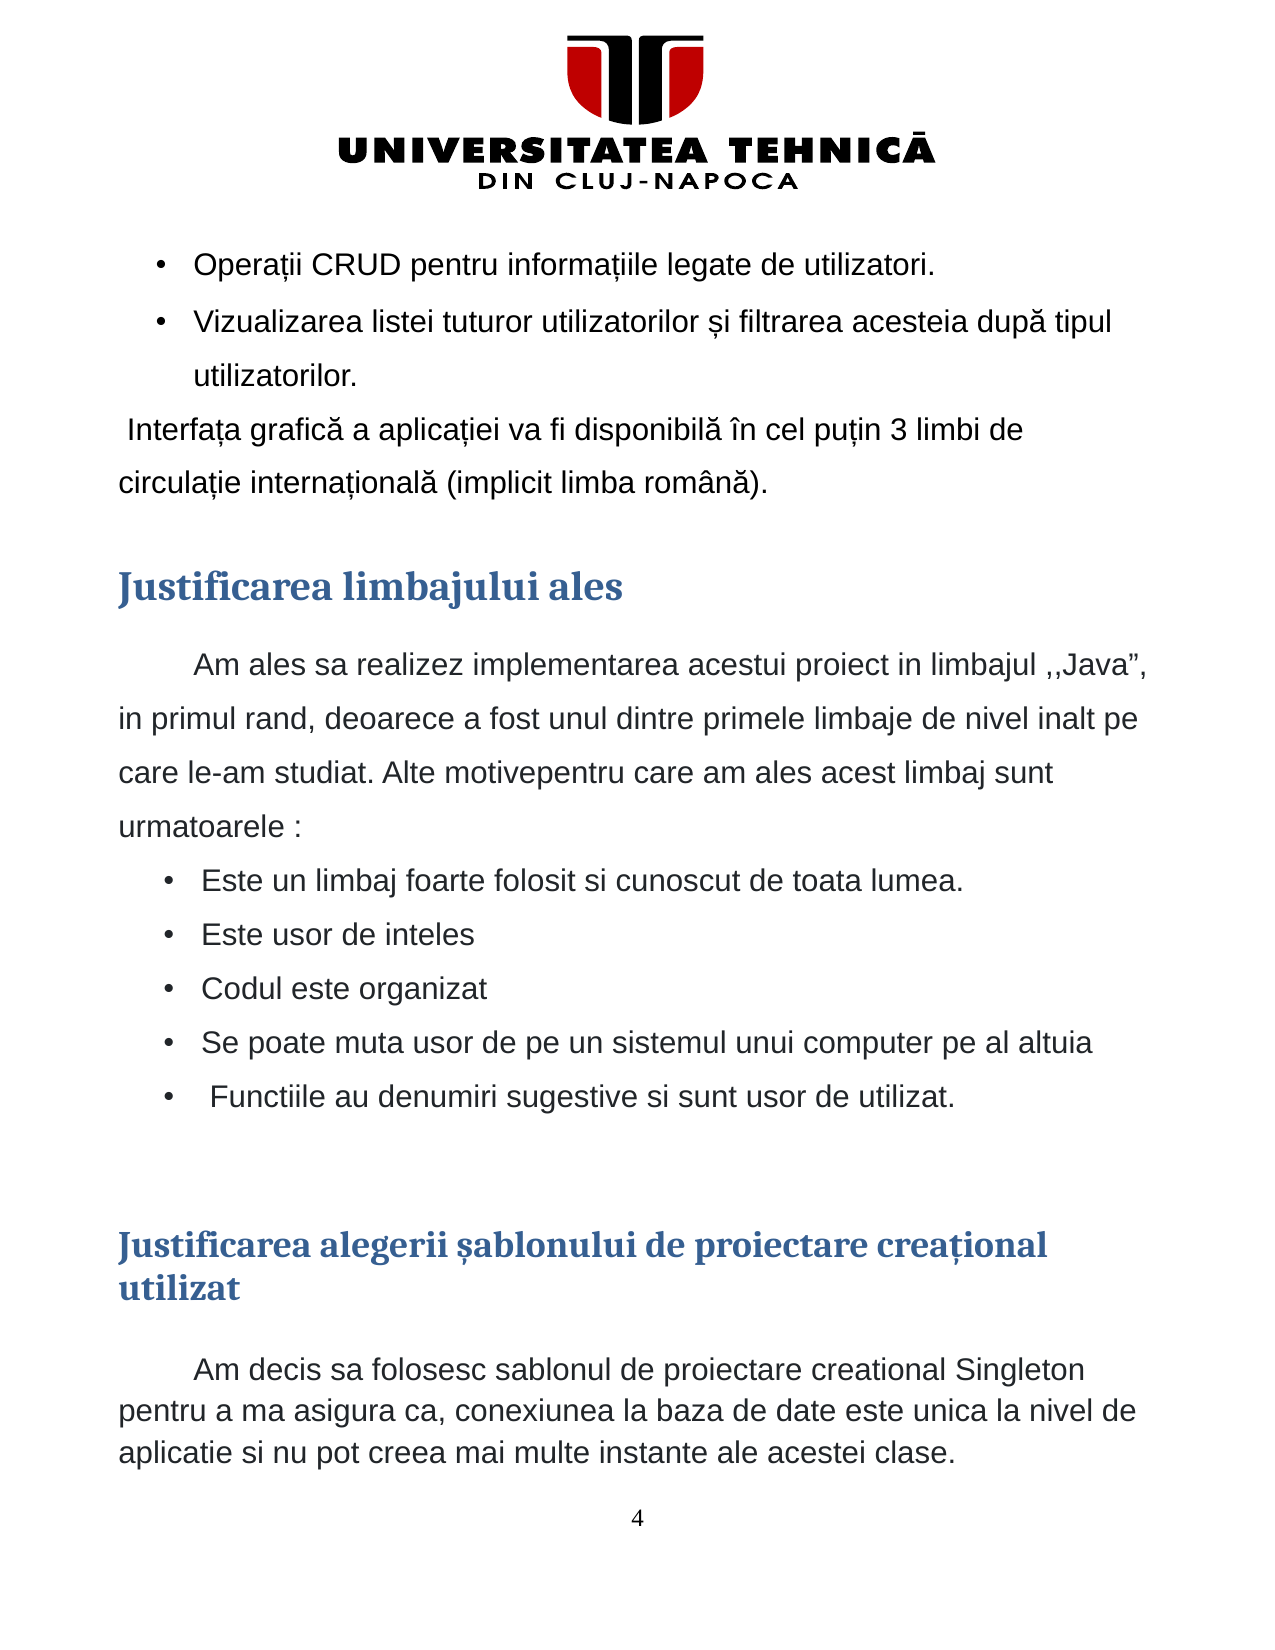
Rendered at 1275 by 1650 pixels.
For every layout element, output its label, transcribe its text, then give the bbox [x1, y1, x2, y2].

list Vizualizarea listei tuturor utilizatorilor și filtrarea acesteia după tipul utilizatorilor. [156, 303, 1157, 393]
list Operații CRUD pentru informațiile legate de utilizatori. [156, 246, 1157, 282]
subtitle Justificarea alegerii șablonului de proiectare creațional utilizat [118, 1224, 1157, 1310]
list Codul este organizat [163, 970, 1157, 1006]
list Functiile au denumiri sugestive si sunt usor de utilizat. [163, 1078, 1157, 1114]
list Este un limbaj foarte folosit si cunoscut de toata lumea. [163, 862, 1157, 898]
list Se poate muta usor de pe un sistemul unui computer pe al altuia [163, 1024, 1157, 1060]
text Am ales sa realizez implementarea acestui proiect in limbajul ,,Java”, in primul rand, deoarece a fost unul dintre primele limbaje de nivel inalt pe care le-am studiat. Alte motivepentru care am ales acest limbaj sunt urmatoarele : [118, 646, 1157, 844]
text Am decis sa folosesc sablonul de proiectare creational Singleton pentru a ma asigura ca, conexiunea la baza de date este unica la nivel de aplicatie si nu pot creea mai multe instante ale acestei clase. [118, 1351, 1157, 1470]
list Este usor de inteles [163, 916, 1157, 952]
subtitle Justificarea limbajului ales [118, 562, 1157, 610]
text Interfața grafică a aplicației va fi disponibilă în cel puțin 3 limbi de circulație internațională (implicit limba română). [118, 411, 1157, 500]
